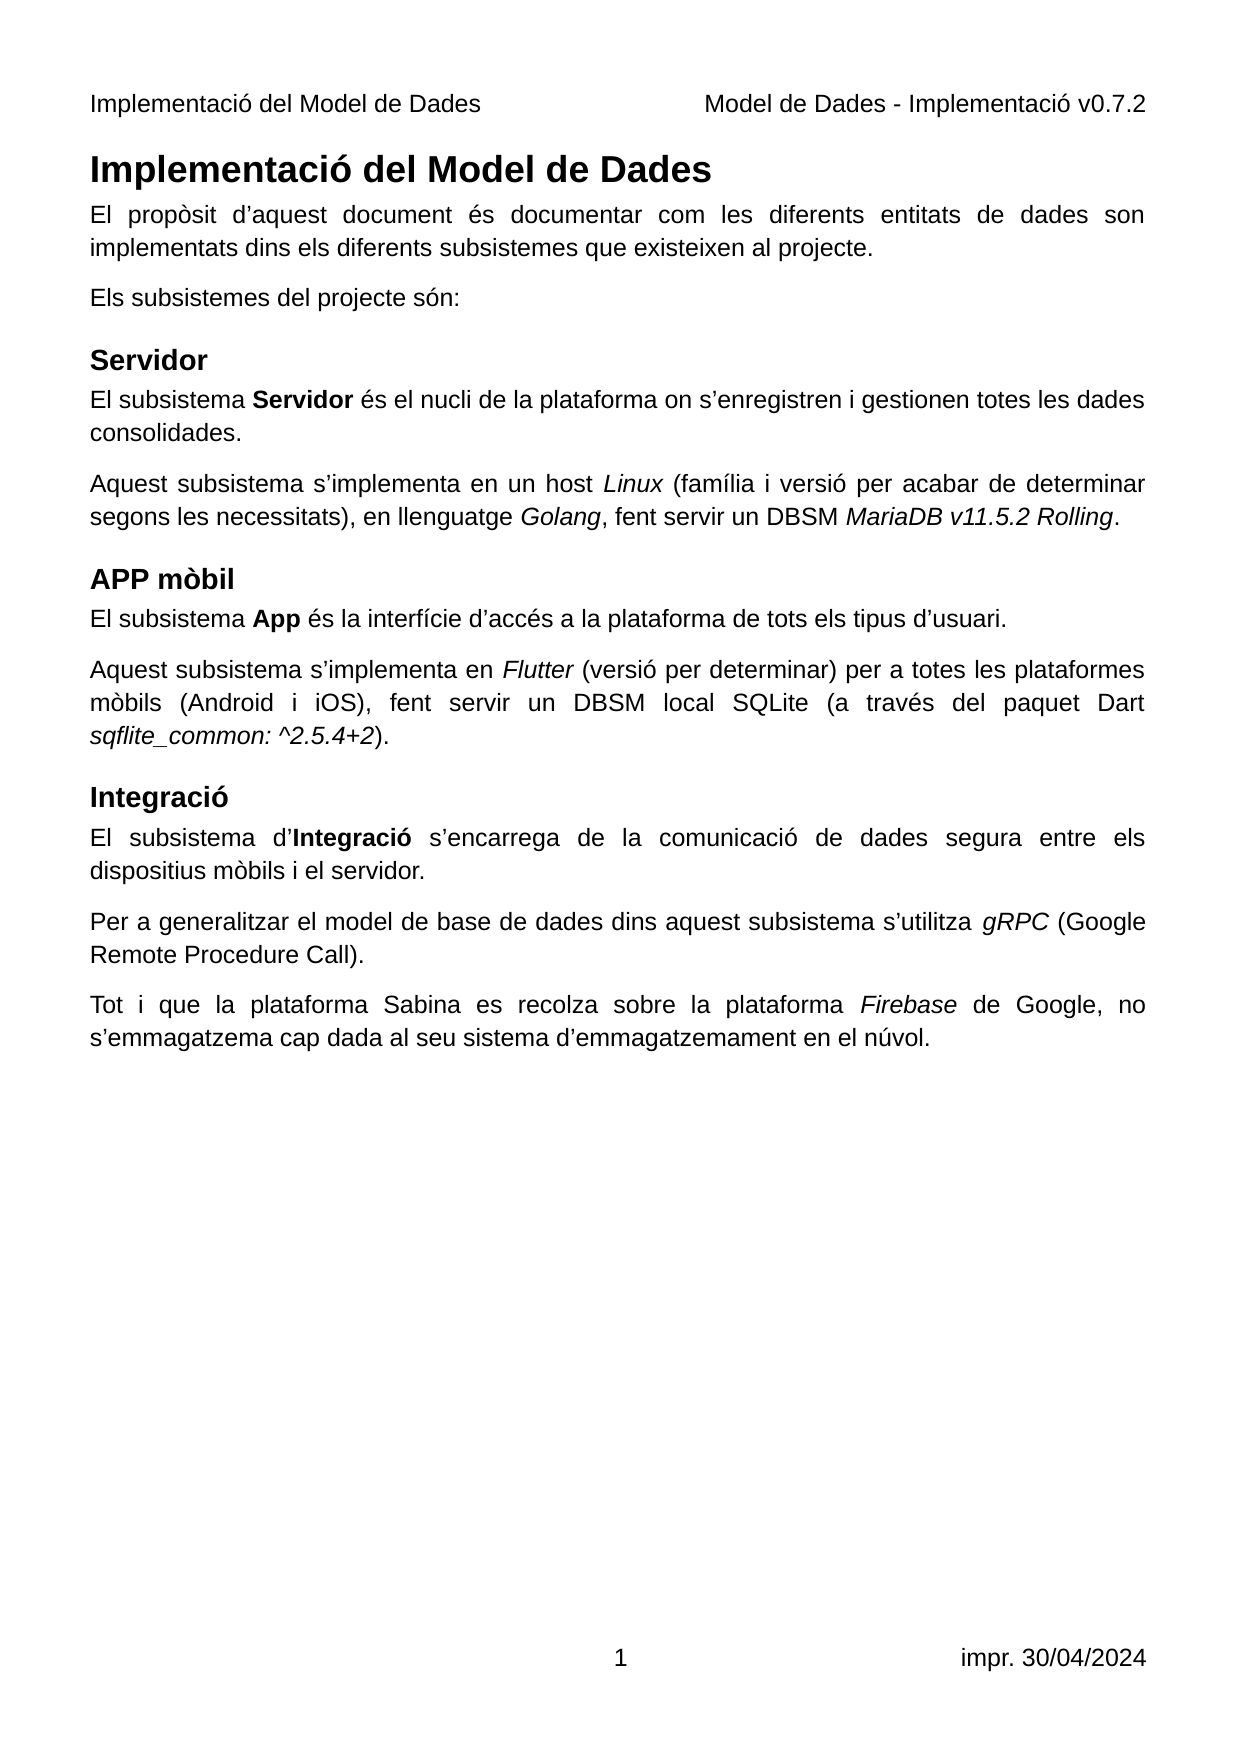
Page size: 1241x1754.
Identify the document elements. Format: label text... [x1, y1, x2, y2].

text Els subsistemes del projecte són: [89, 283, 1146, 312]
text El propòsit d’aquest document és documentar com les diferents entitats de dades son implementats dins els diferents subsistemes que existeixen al projecte. [89, 200, 1146, 261]
text Aquest subsistema s’implementa en Flutter (versió per determinar) per a totes les plataformes mòbils (Android i iOS), fent servir un DBSM local SQLite (a través del paquet Dart sqflite_common: ^2.5.4+2). [89, 655, 1146, 750]
text Per a generalitzar el model de base de dades dins aquest subsistema s’utilitza gRPC (Google Remote Procedure Call). [89, 907, 1146, 968]
subtitle APP mòbil [89, 562, 1146, 595]
subtitle Integració [89, 781, 1146, 814]
text El subsistema Servidor és el nucli de la plataforma on s’enregistren i gestionen totes les dades consolidades. [89, 385, 1146, 447]
subtitle Implementació del Model de Dades [89, 148, 1146, 191]
subtitle Servidor [89, 343, 1146, 377]
text Tot i que la plataforma Sabina es recolza sobre la plataforma Firebase de Google, no s’emmagatzema cap dada al seu sistema d’emmagatzemament en el núvol. [89, 990, 1146, 1052]
text El subsistema d’Integració s’encarrega de la comunicació de dades segura entre els dispositius mòbils i el servidor. [89, 823, 1146, 885]
text El subsistema App és la interfície d’accés a la plataforma de tots els tipus d’usuari. [89, 604, 1146, 633]
text Aquest subsistema s’implementa en un host Linux (família i versió per acabar de determinar segons les necessitats), en llenguatge Golang, fent servir un DBSM MariaDB v11.5.2 Rolling. [89, 469, 1146, 531]
